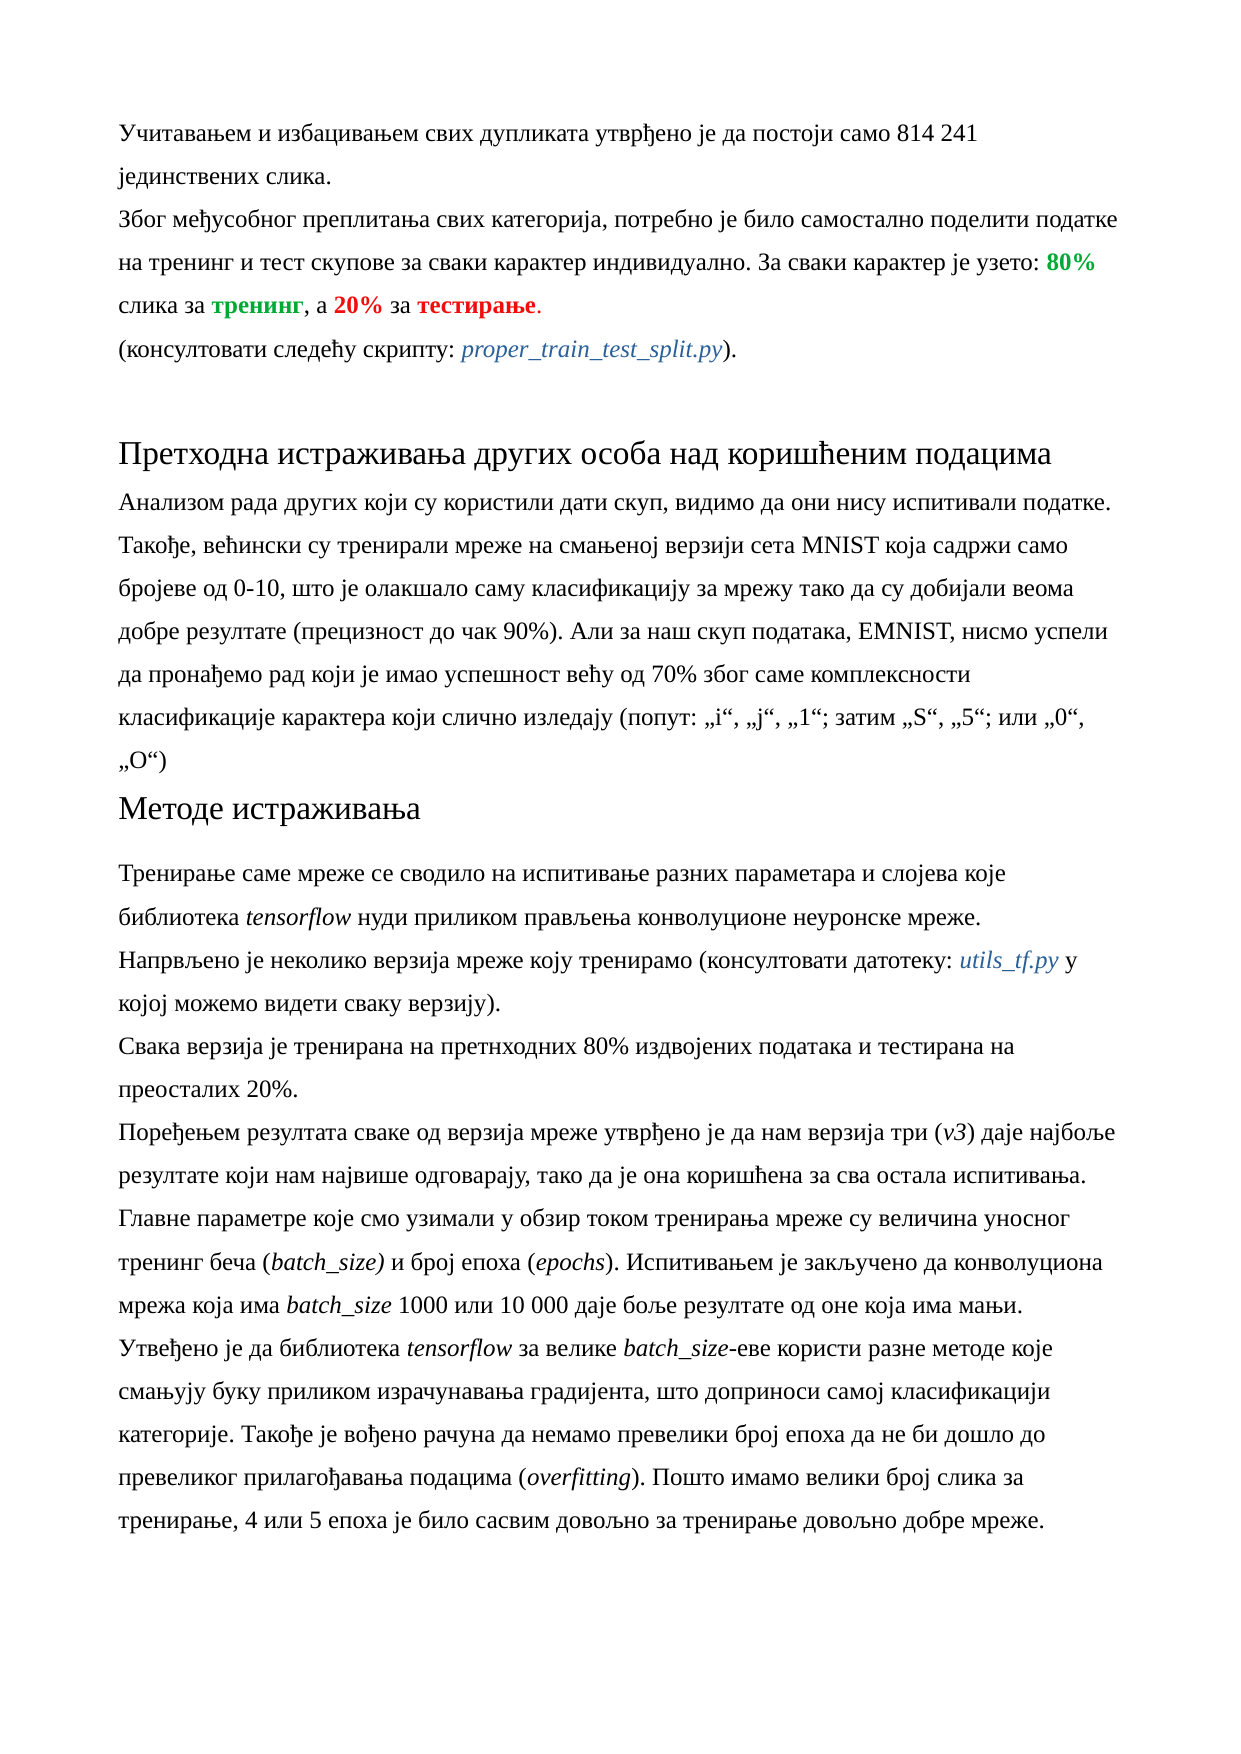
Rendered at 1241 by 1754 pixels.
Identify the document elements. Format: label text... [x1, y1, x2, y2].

text Анализом рада других који су користили дати скуп, видимо да они нису испитивали податке. Такође, већински су тренирали мреже на смањеној верзији сета MNIST која садржи само бројеве од 0-10, што је олакшало саму класификацију за мрежу тако да су добијали веома добре резултате (прецизност до чак 90%). Али за наш скуп података, EMNIST, нисмо успели да пронађемо рад који је имао успешност већу од 70% због саме комплексности класификације карактера који слично изледају (попут: „i“, „j“, „1“; затим „S“, „5“; или „0“, „О“) [118, 487, 1122, 774]
text Главне параметре које смо узимали у обзир током тренирања мреже су величина уносног тренинг беча (batch_size) и број епоха (epochs). Испитивањем је закључено да конволуциона мрежа која има batch_size 1000 или 10 000 даје боље резултате од оне која има мањи. Утвеђено је да библиотека tensorflow за велике batch_size-еве користи разне методе које смањују буку приликом израчунавања градијента, што доприноси самој класификацији категорије. Такође је вођено рачуна да немамо превелики број епоха да не би дошло до превеликог прилагођавања подацима (overfitting). Пошто имамо велики број слика за тренирање, 4 или 5 епоха је било сасвим довољно за тренирање довољно добре мреже. [118, 1203, 1122, 1534]
text Учитавањем и избацивањем свих дупликата утврђено је да постоји само 814 241 јединствених слика. [118, 118, 1122, 190]
text Поређењем резултата сваке од верзија мреже утврђено је да нам верзија три (v3) даје најбоље резултате који нам највише одговарају, тако да је она коришћена за сва остала испитивања. [118, 1117, 1122, 1189]
subtitle Методе истраживања [118, 788, 1122, 827]
text Напрвљено је неколико верзија мреже коју тренирамо (консултовати датотеку: utils_tf.py у којој можемо видети сваку верзију). [118, 945, 1122, 1017]
text Због међусобног преплитања свих категорија, потребно је било самостално поделити податке на тренинг и тест скупове за сваки карактер индивидуално. За сваки карактер је узето: 80% слика за тренинг, а 20% за тестирање. (консултовати следећу скрипту: proper_train_test_split.py). [118, 204, 1122, 362]
text Свака верзија је тренирана на претнходних 80% издвојених података и тестирана на преосталих 20%. [118, 1031, 1122, 1103]
subtitle Претходна истраживања других особа над коришћеним подацима [118, 433, 1122, 471]
text Тренирање саме мреже се сводило на испитивање разних параметара и слојева које библиотека tensorflow нуди приликом прављења конволуционе неуронске мреже. [118, 858, 1122, 930]
